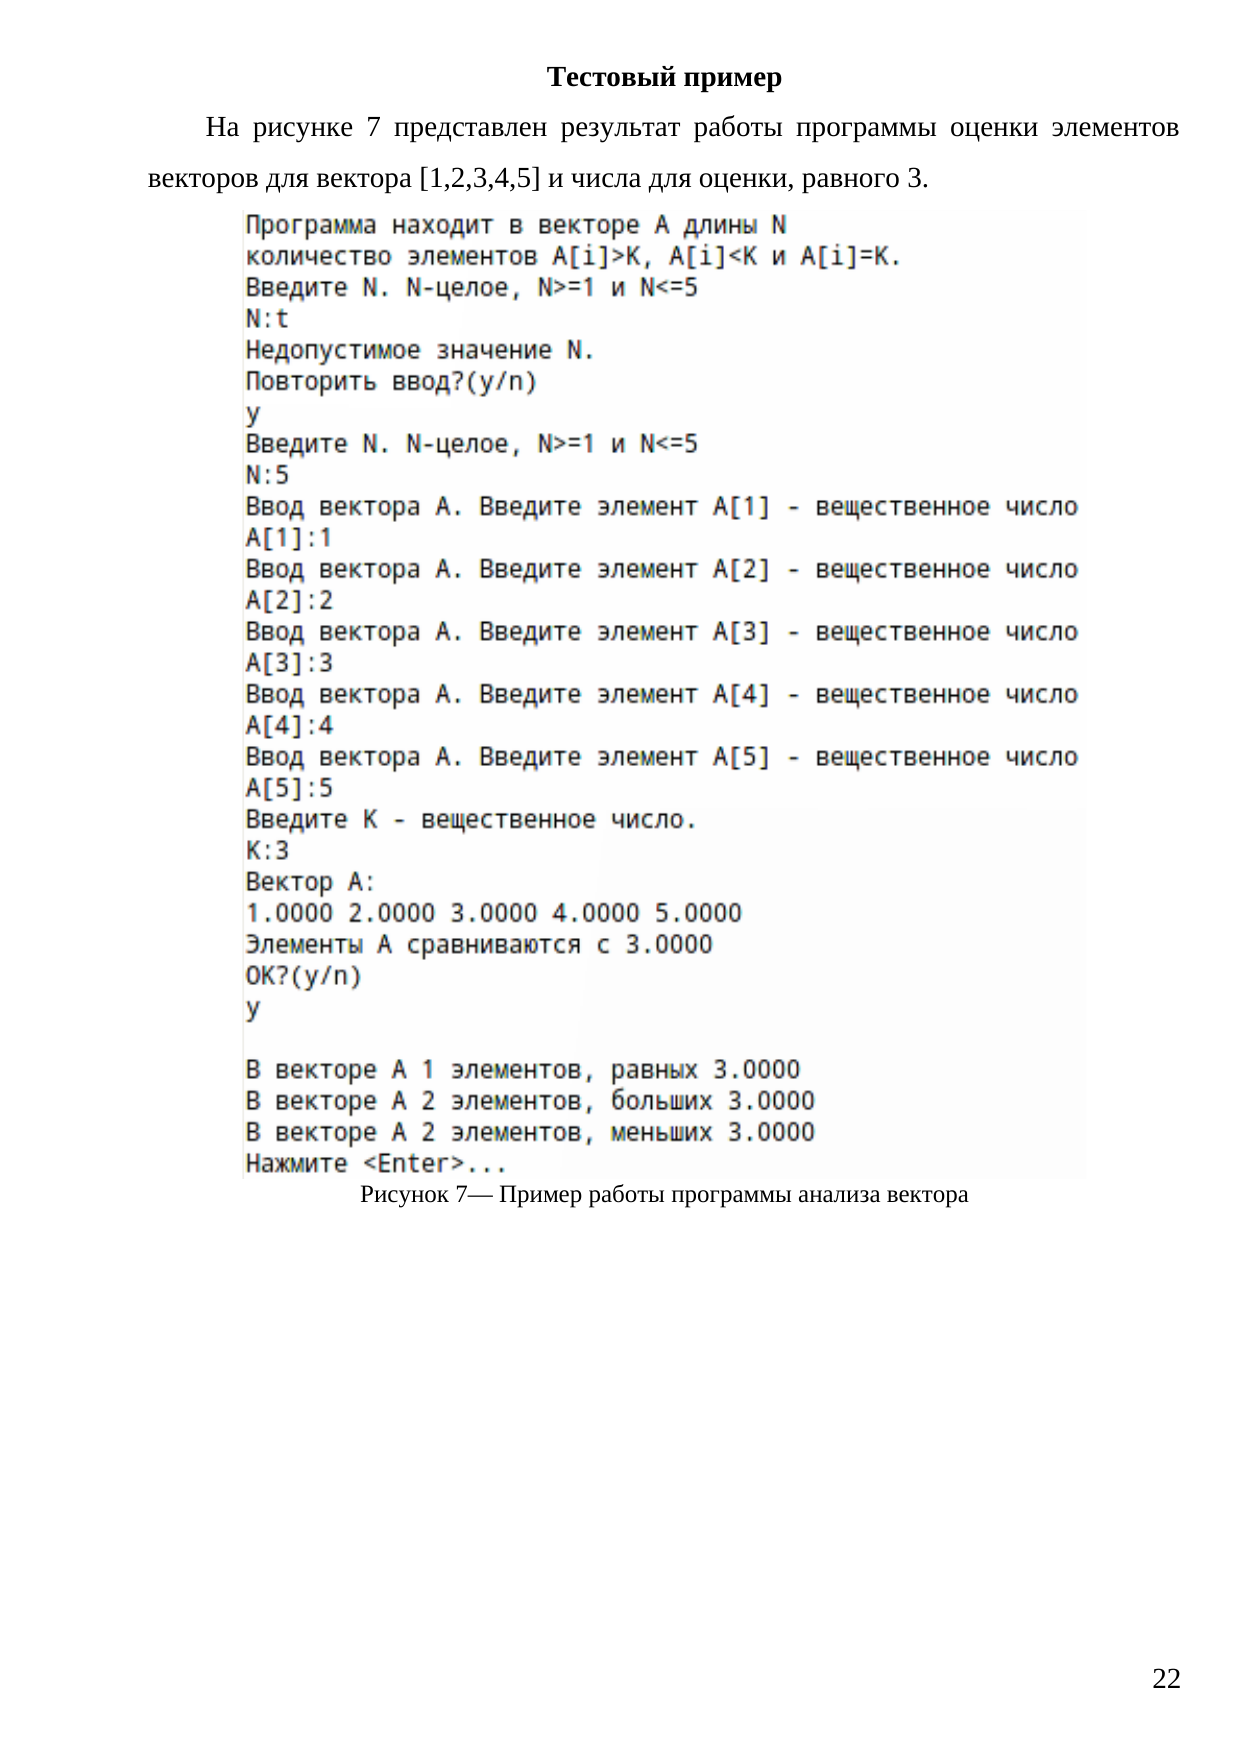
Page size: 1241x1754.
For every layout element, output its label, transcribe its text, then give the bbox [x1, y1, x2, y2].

picture [242, 210, 1087, 1179]
subtitle Тестовый пример [207, 59, 1122, 93]
text На рисунке 7 представлен результат работы программы оценки элементов векторов для вектора [1,2,3,4,5] и числа для оценки, равного 3. [148, 109, 1181, 193]
text Рисунок 7— Пример работы программы анализа вектора [148, 210, 1181, 1207]
